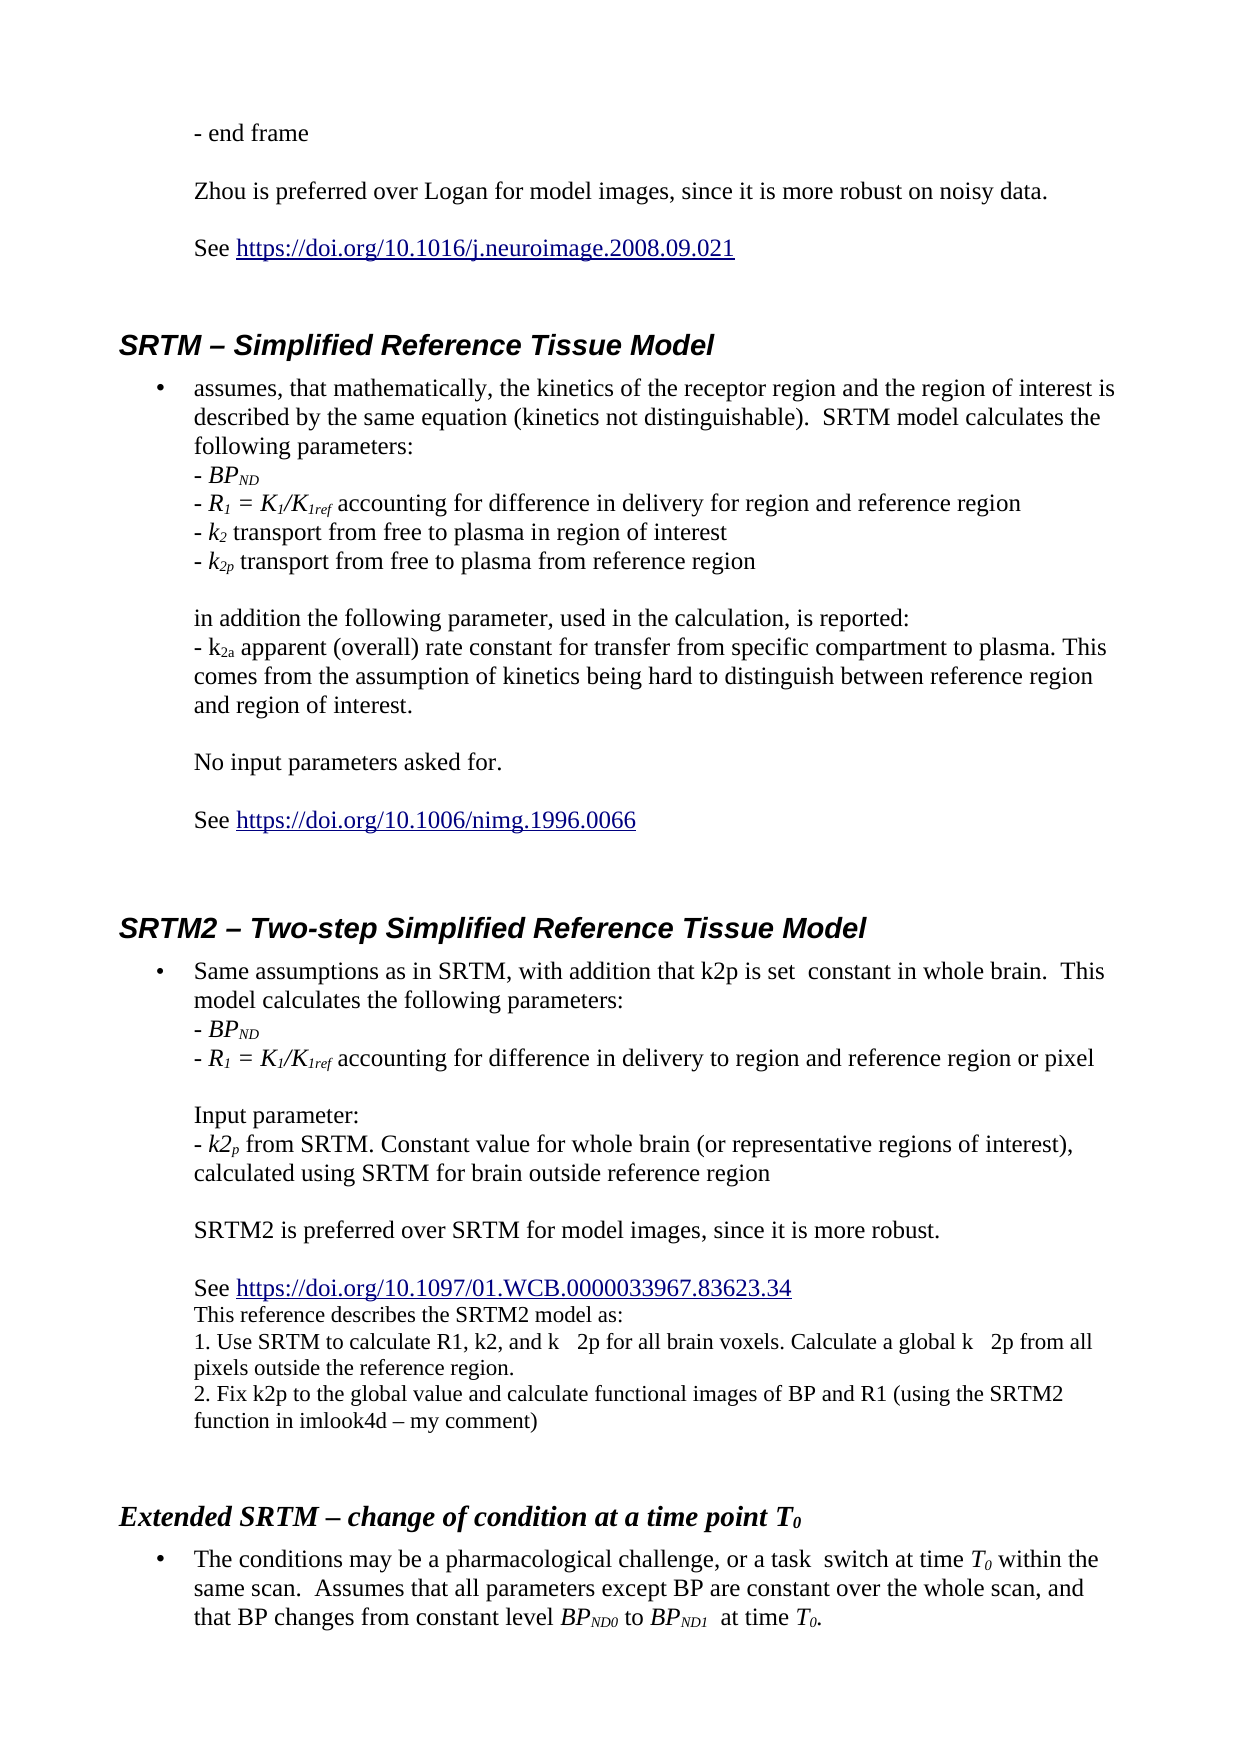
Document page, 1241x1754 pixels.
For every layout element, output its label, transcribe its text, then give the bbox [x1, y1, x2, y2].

list No input parameters asked for. See https://doi.org/10.1006/nimg.1996.0066 [156, 718, 1122, 862]
list - end frame Zhou is preferred over Logan for model images, since it is more robust on noisy data. See https://doi.org/10.1016/j.neuroimage.2008.09.021 [156, 118, 1122, 291]
list The conditions may be a pharmacological challenge, or a task switch at time T0 within the same scan. Assumes that all parameters except BP are constant over the whole scan, and that BP changes from constant level BPND0 to BPND1 at time T0. [156, 1544, 1122, 1631]
list Same assumptions as in SRTM, with addition that k2p is set constant in whole brain. This model calculates the following parameters: - BPND - R1 = K1/K1ref accounting for difference in delivery to region and reference region or pixel Input parameter: - k2p from SRTM. Constant value for whole brain (or representative regions of interest), calculated using SRTM for brain outside reference region SRTM2 is preferred over SRTM for model images, since it is more robust. See https://doi.org/10.1097/01.WCB.0000033967.83623.34 This reference describes the SRTM2 model as: 1. Use SRTM to calculate R1, k2, and k􏰀2p for all brain voxels. Calculate a global k􏰀2p from all pixels outside the reference region. 2. Fix k2p to the global value and calculate functional images of BP and R1 (using the SRTM2 function in imlook4d – my comment) [156, 956, 1122, 1462]
subtitle SRTM2 – Two-step Simplified Reference Tissue Model [118, 911, 1122, 944]
subtitle Extended SRTM – change of condition at a time point T0 [118, 1499, 1122, 1532]
subtitle SRTM – Simplified Reference Tissue Model [118, 328, 1122, 362]
list assumes, that mathematically, the kinetics of the receptor region and the region of interest is described by the same equation (kinetics not distinguishable). SRTM model calculates the following parameters: - BPND - R1 = K1/K1ref accounting for difference in delivery for region and reference region - k2 transport from free to plasma in region of interest - k2p transport from free to plasma from reference region in addition the following parameter, used in the calculation, is reported: - k2a apparent (overall) rate constant for transfer from specific compartment to plasma. This comes from the assumption of kinetics being hard to distinguish between reference region and region of interest. [156, 373, 1122, 718]
